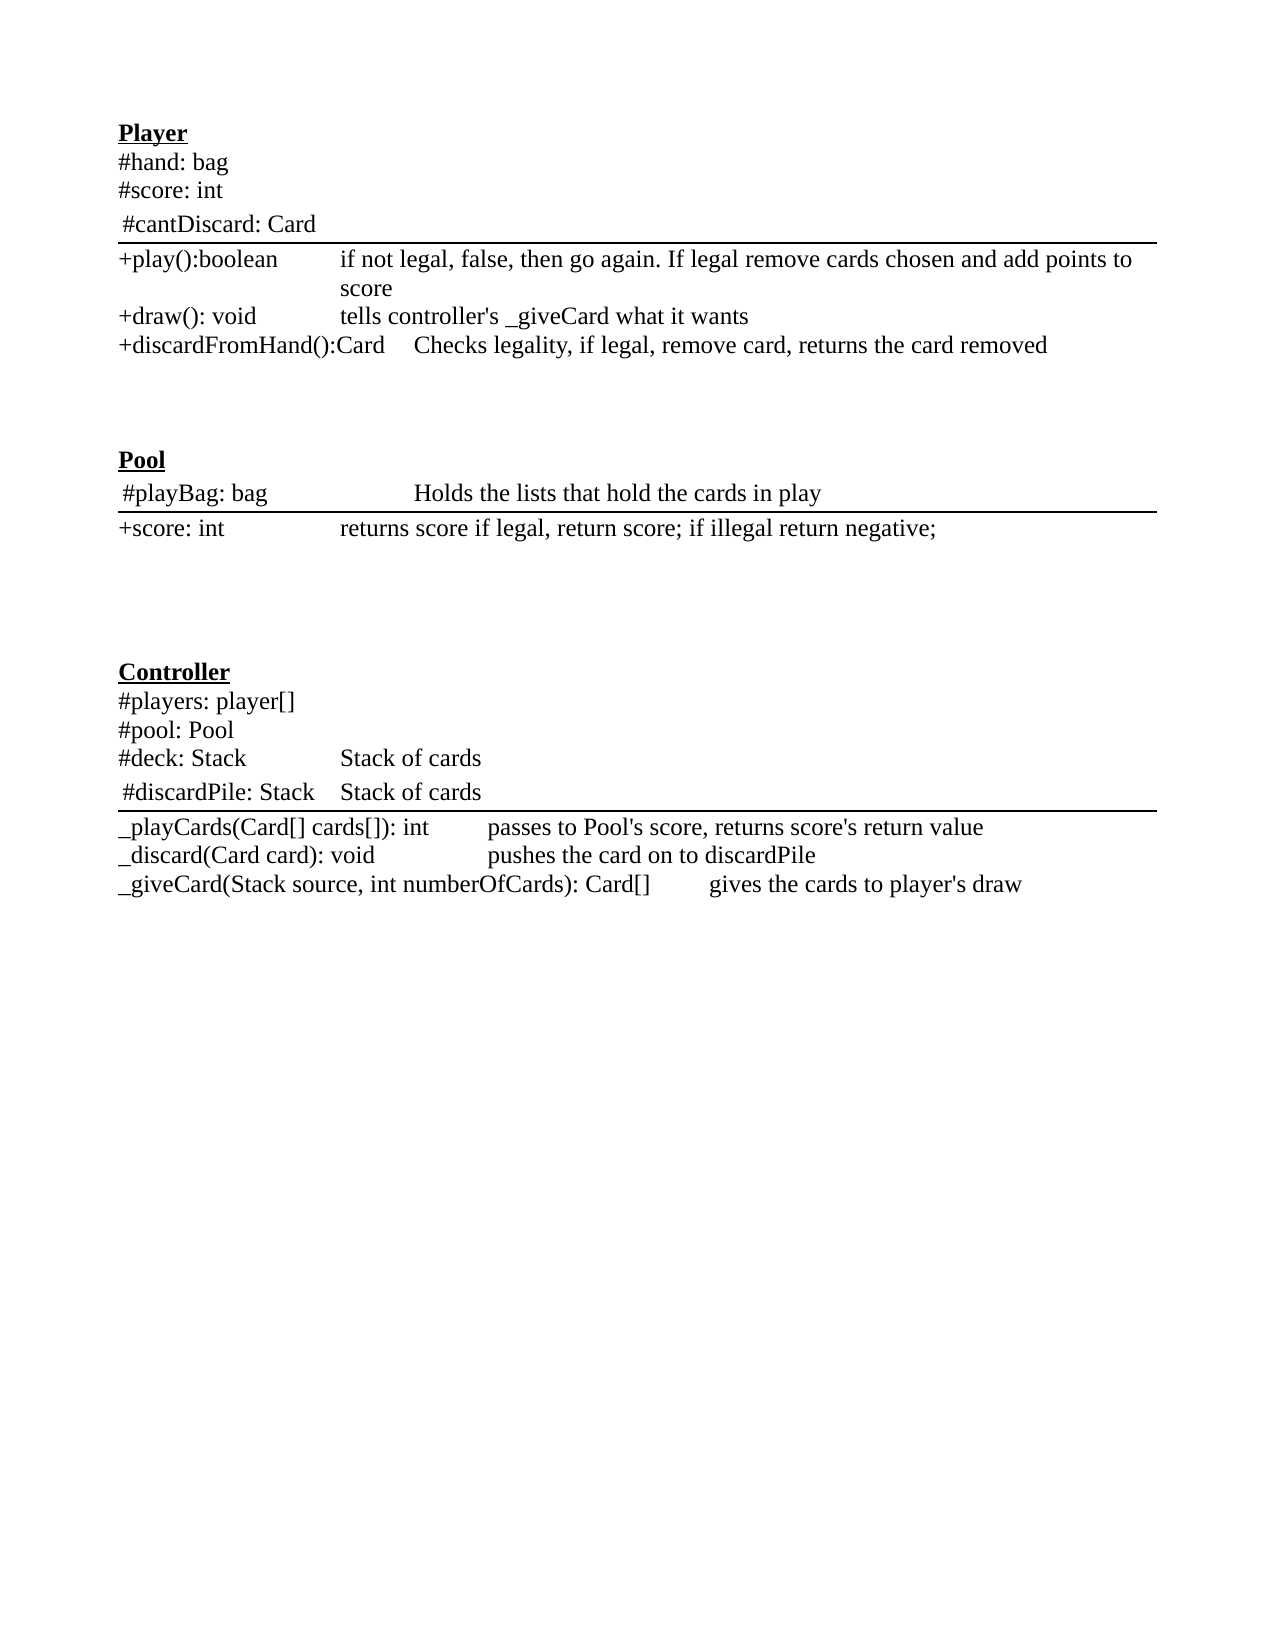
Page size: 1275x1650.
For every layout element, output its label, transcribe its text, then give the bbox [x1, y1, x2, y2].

text +discardFromHand():Card Checks legality, if legal, remove card, returns the card removed [118, 330, 1157, 359]
text #playBag: bag Holds the lists that hold the cards in play [118, 474, 1157, 511]
text #discardPile: Stack Stack of cards [118, 772, 1157, 810]
text #deck: Stack Stack of cards [118, 743, 1157, 772]
text #score: int [118, 176, 1157, 204]
text _playCards(Card[] cards[]): int passes to Pool's score, returns score's return value [118, 812, 1157, 841]
text +draw(): void tells controller's _giveCard what it wants [118, 301, 1157, 330]
text #players: player[] [118, 686, 1157, 715]
text #hand: bag [118, 147, 1157, 176]
text +score: int returns score if legal, return score; if illegal return negative; [118, 513, 1157, 542]
text _discard(Card card): void pushes the card on to discardPile [118, 841, 1157, 869]
text Player [118, 118, 1157, 147]
text #cantDiscard: Card [118, 204, 1157, 242]
text Controller [118, 657, 1157, 686]
text +play():boolean if not legal, false, then go again. If legal remove cards chosen and add points to score [118, 244, 1157, 301]
text _giveCard(Stack source, int numberOfCards): Card[] gives the cards to player's draw [118, 869, 1157, 898]
text Pool [118, 445, 1157, 474]
text #pool: Pool [118, 715, 1157, 743]
